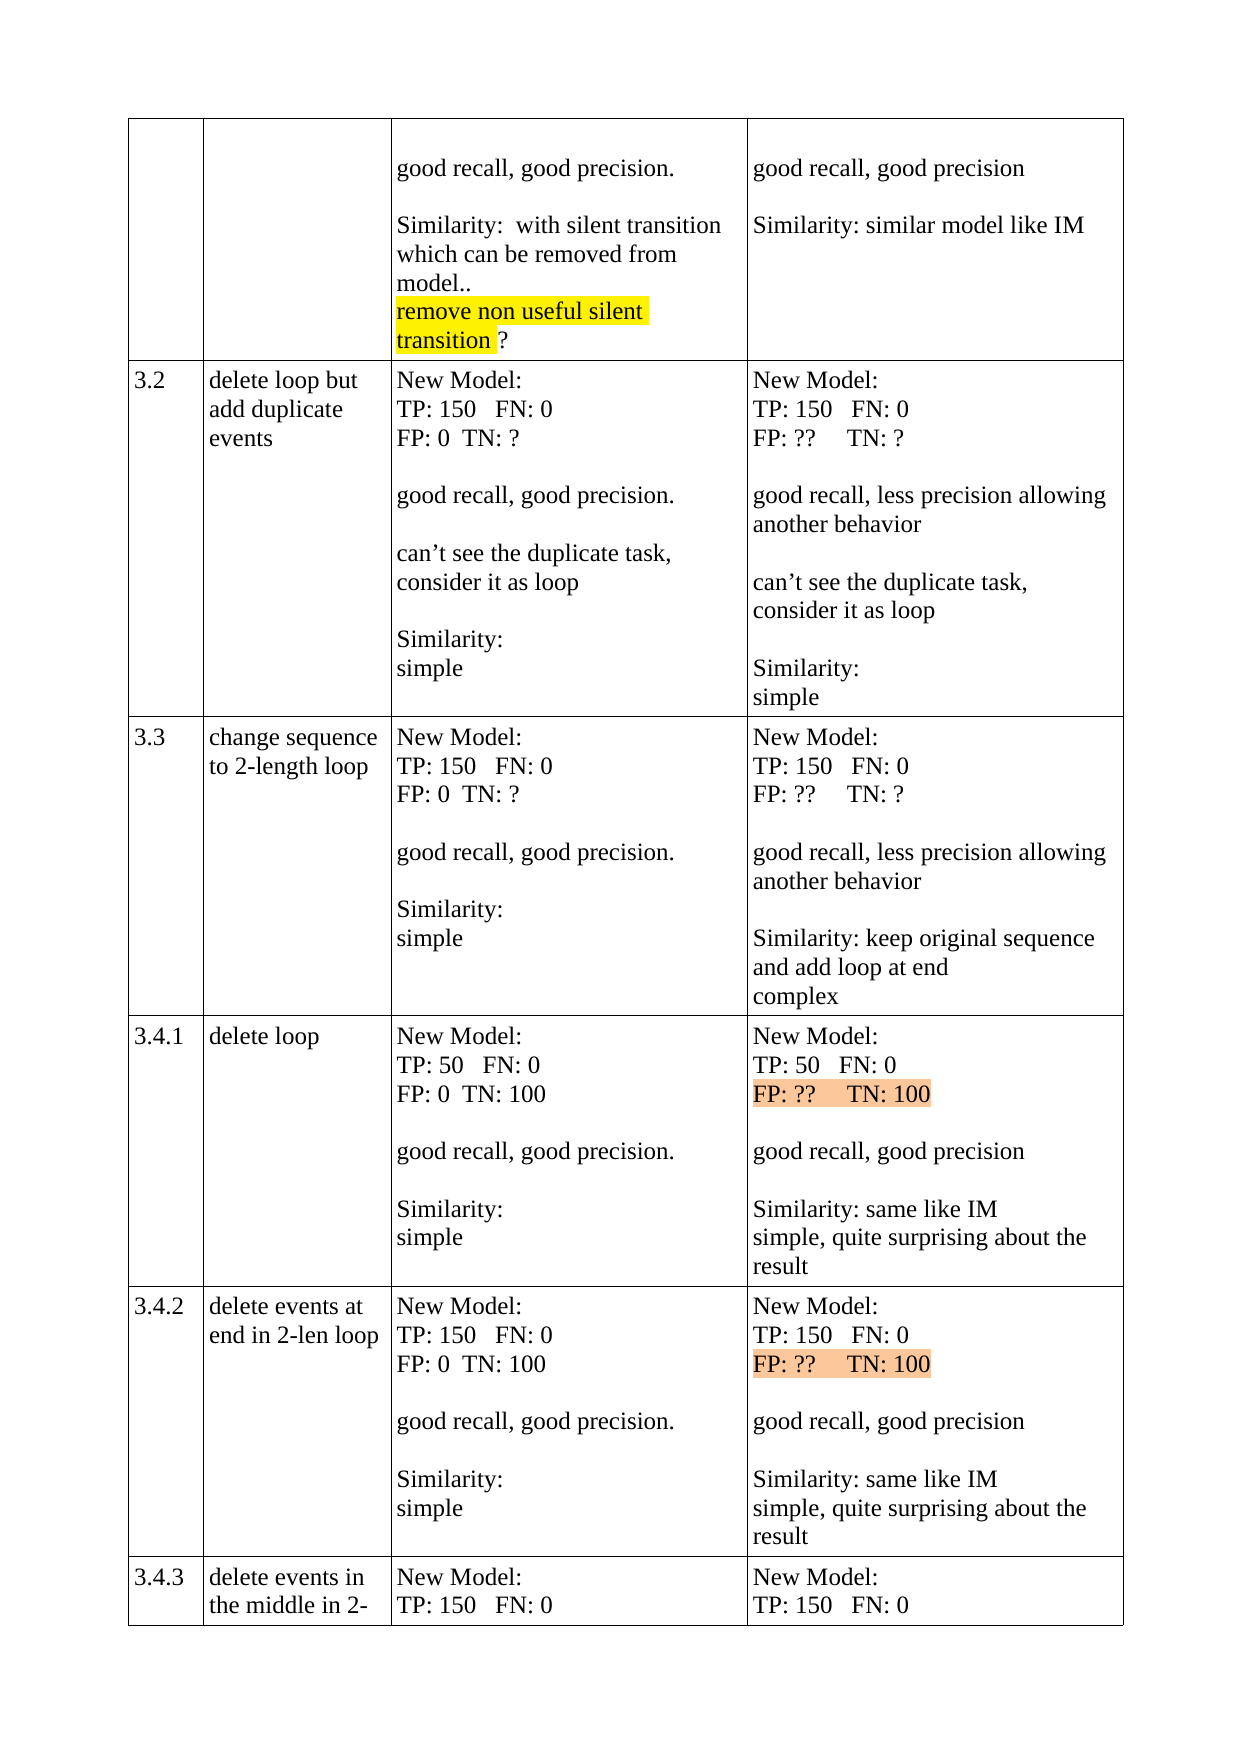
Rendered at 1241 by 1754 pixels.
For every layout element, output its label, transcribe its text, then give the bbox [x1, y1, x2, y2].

table_cell delete loop [204, 1016, 391, 1286]
table_cell change sequence to 2-length loop [204, 717, 391, 1015]
table_cell New Model: TP: 150 FN: 0 FP: ?? TN: ? good recall, less precision allowing another behavior Similarity: keep original sequence and add loop at end complex [748, 717, 1123, 1015]
table_cell New Model: TP: 150 FN: 0 [392, 1557, 747, 1625]
table_cell good recall, good precision Similarity: similar model like IM [748, 119, 1123, 360]
table_cell 3.4.2 [129, 1287, 203, 1556]
table_cell [129, 119, 203, 360]
table_cell New Model: TP: 150 FN: 0 FP: 0 TN: 100 good recall, good precision. Similarity: simple [392, 1287, 747, 1556]
table_cell delete events at end in 2-len loop [204, 1287, 391, 1556]
table_cell New Model: TP: 150 FN: 0 FP: ?? TN: 100 good recall, good precision Similarity: same like IM simple, quite surprising about the result [748, 1287, 1123, 1556]
table_cell 3.4.1 [129, 1016, 203, 1286]
table_cell delete events in the middle in 2- [204, 1557, 391, 1625]
table_cell [204, 119, 391, 360]
table_cell good recall, good precision. Similarity: with silent transition which can be removed from model.. remove non useful silent transition ? [392, 119, 747, 360]
table_cell New Model: TP: 150 FN: 0 [748, 1557, 1123, 1625]
table_cell New Model: TP: 150 FN: 0 FP: 0 TN: ? good recall, good precision. can’t see the duplicate task, consider it as loop Similarity: simple [392, 361, 747, 716]
table_cell New Model: TP: 150 FN: 0 FP: 0 TN: ? good recall, good precision. Similarity: simple [392, 717, 747, 1015]
table_cell 3.2 [129, 361, 203, 716]
table_cell New Model: TP: 50 FN: 0 FP: 0 TN: 100 good recall, good precision. Similarity: simple [392, 1016, 747, 1286]
table_cell delete loop but add duplicate events [204, 361, 391, 716]
table_cell New Model: TP: 50 FN: 0 FP: ?? TN: 100 good recall, good precision Similarity: same like IM simple, quite surprising about the result [748, 1016, 1123, 1286]
table_cell New Model: TP: 150 FN: 0 FP: ?? TN: ? good recall, less precision allowing another behavior can’t see the duplicate task, consider it as loop Similarity: simple [748, 361, 1123, 716]
table_cell 3.3 [129, 717, 203, 1015]
table_cell 3.4.3 [129, 1557, 203, 1625]
